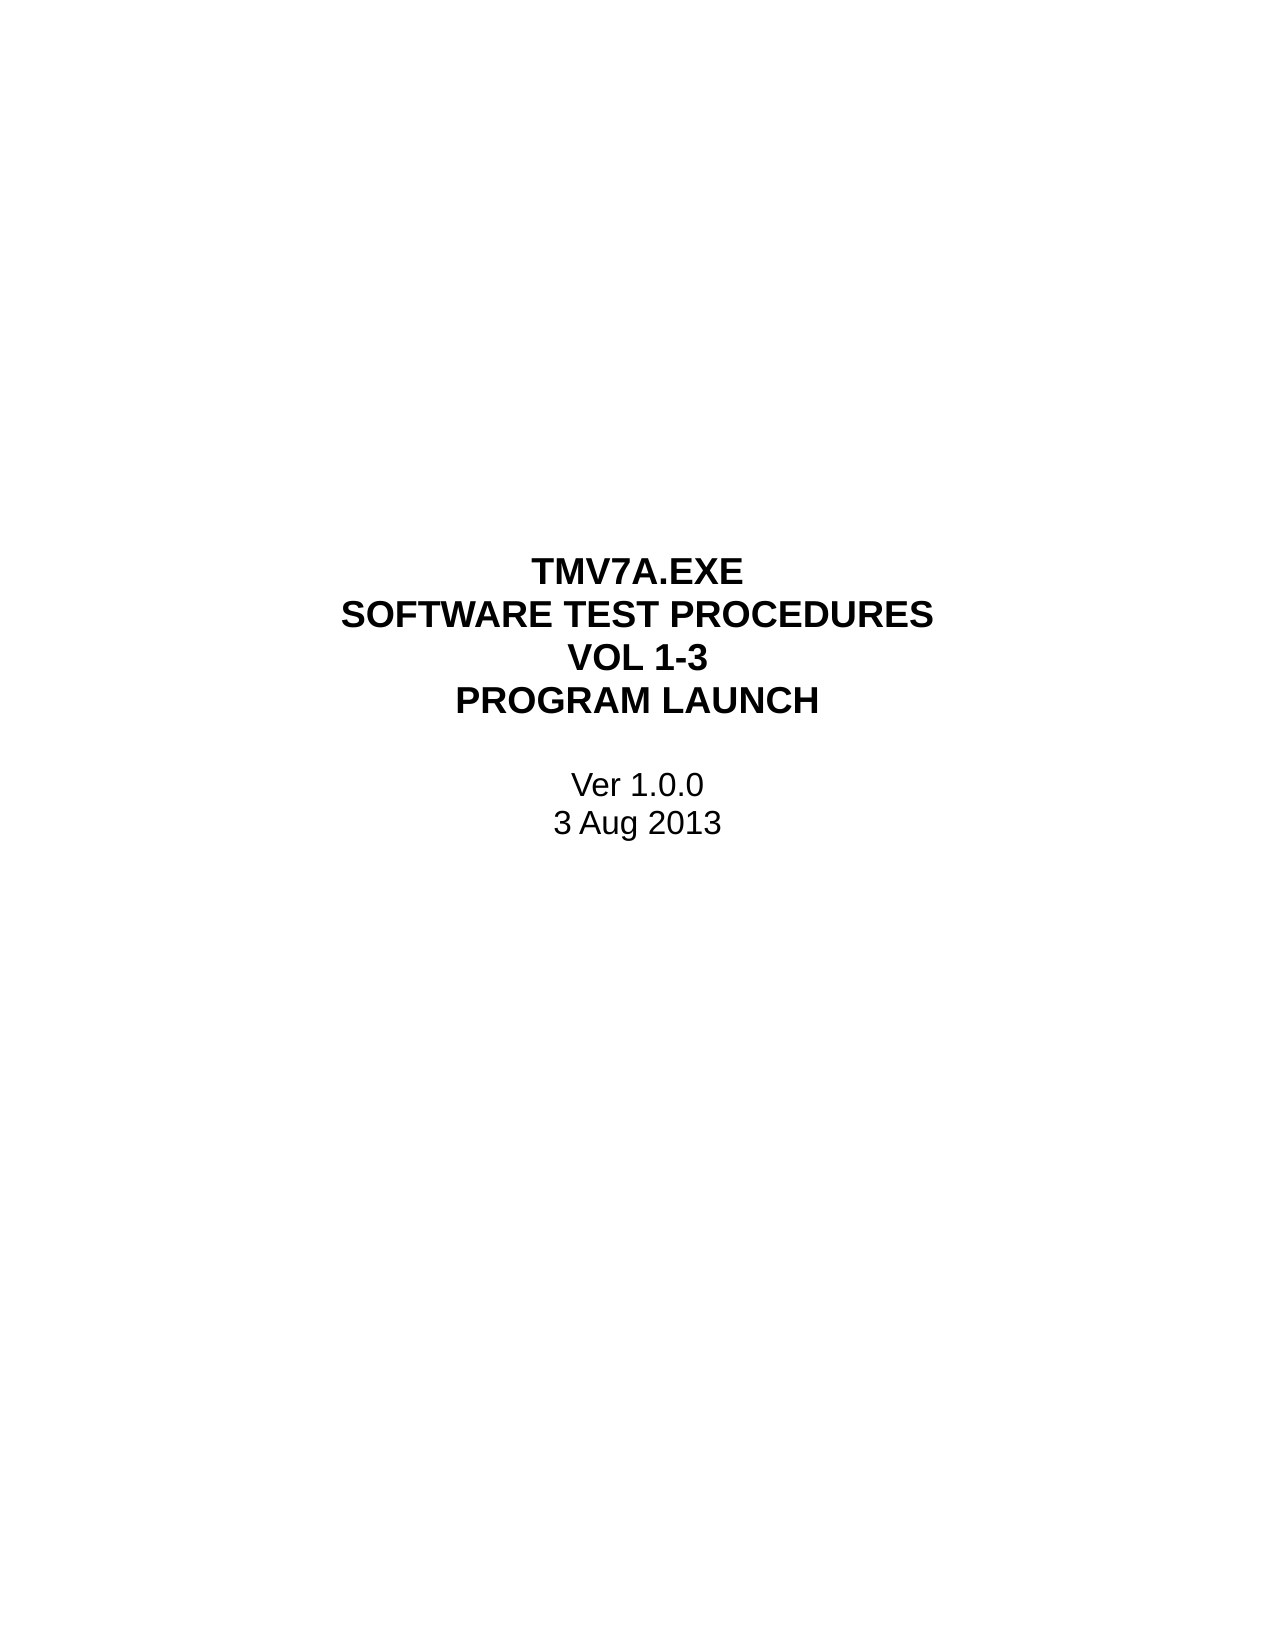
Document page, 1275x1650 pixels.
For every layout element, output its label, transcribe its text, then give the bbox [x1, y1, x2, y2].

text Ver 1.0.0 [118, 765, 1157, 803]
text VOL 1-3 [118, 636, 1157, 679]
text 3 Aug 2013 [118, 803, 1157, 842]
text TMV7A.EXE [118, 549, 1157, 592]
text SOFTWARE TEST PROCEDURES [118, 592, 1157, 636]
text PROGRAM LAUNCH [118, 679, 1157, 722]
